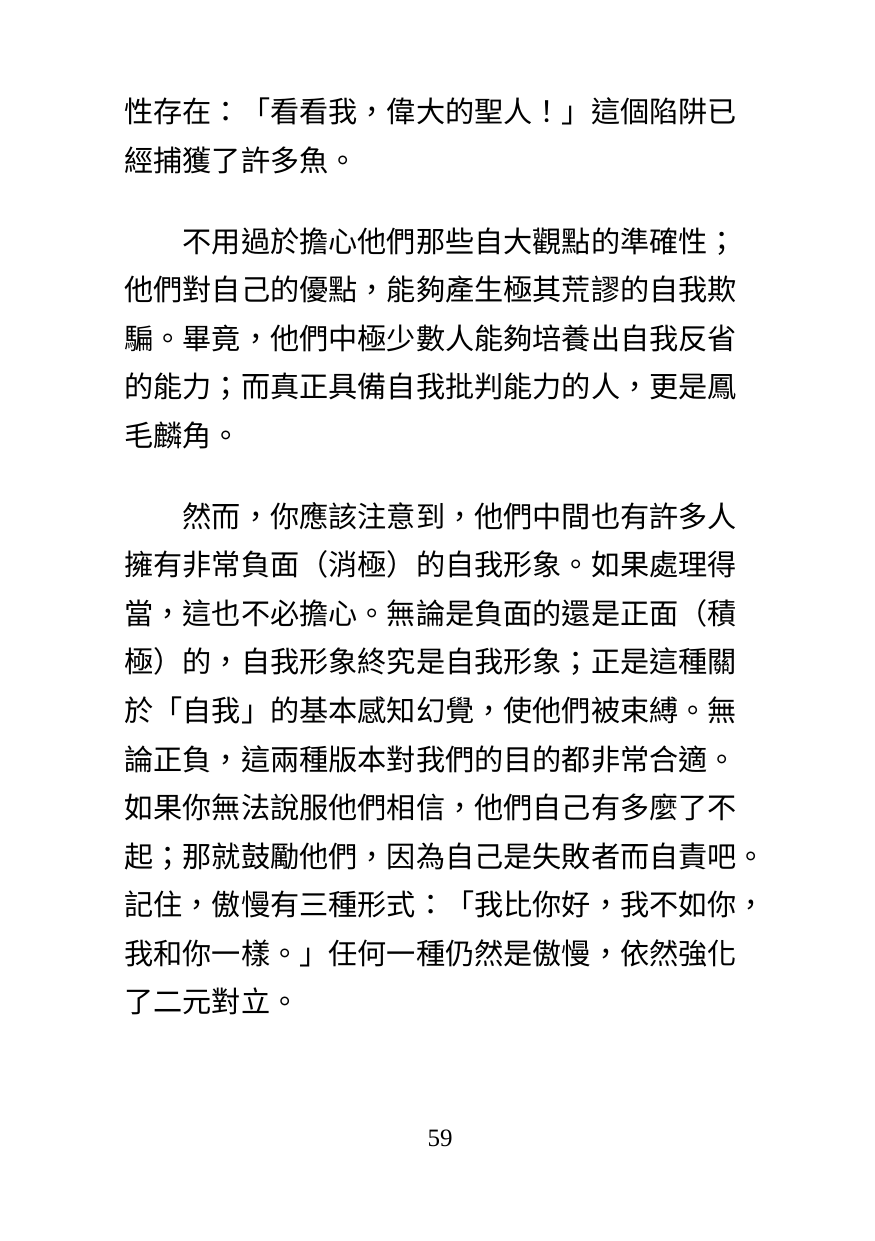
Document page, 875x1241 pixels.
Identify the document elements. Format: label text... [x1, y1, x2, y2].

text 不用過於擔心他們那些自大觀點的準確性；他們對自己的優點，能夠產生極其荒謬的自我欺騙。畢竟，他們中極少數人能夠培養出自我反省的能力；而真正具備自我批判能力的人，更是鳳毛麟角。 [124, 218, 756, 454]
text 然而，你應該注意到，他們中間也有許多人擁有非常負面（消極）的自我形象。如果處理得當，這也不必擔心。無論是負面的還是正面（積極）的，自我形象終究是自我形象；正是這種關於「自我」的基本感知幻覺，使他們被束縛。無論正負，這兩種版本對我們的目的都非常合適。如果你無法說服他們相信，他們自己有多麼了不起；那就鼓勵他們，因為自己是失敗者而自責吧。記住，傲慢有三種形式：「我比你好，我不如你，我和你一樣。」任何一種仍然是傲慢，依然強化了二元對立。 [124, 493, 756, 1021]
text 性存在：「看看我，偉大的聖人！」這個陷阱已經捕獲了許多魚。 [124, 88, 756, 179]
